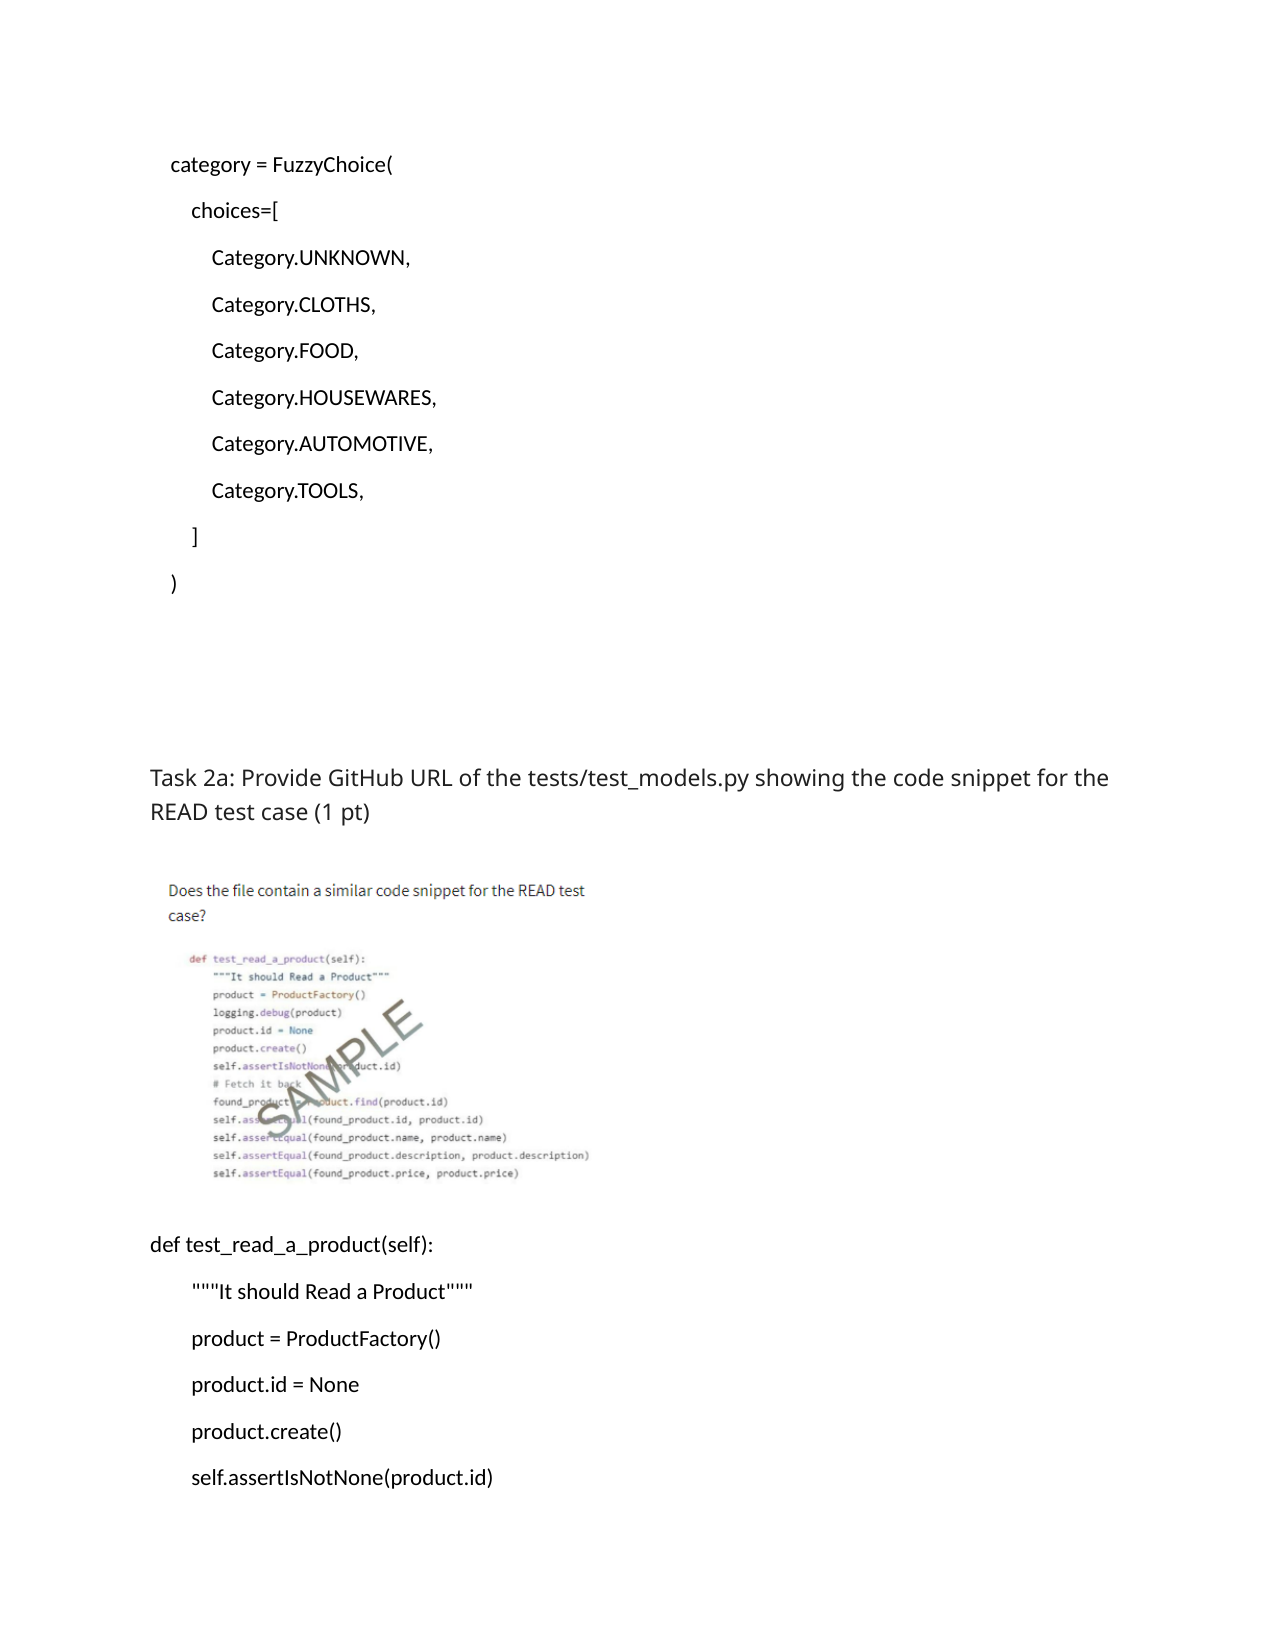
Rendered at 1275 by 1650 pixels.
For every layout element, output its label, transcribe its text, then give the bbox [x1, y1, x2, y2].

text Category.FOOD, [150, 336, 1125, 364]
text """It should Read a Product""" [150, 1277, 1125, 1305]
text ) [150, 569, 1125, 597]
text Category.CLOTHS, [150, 290, 1125, 318]
text Task 2a: Provide GitHub URL of the tests/test_models.py showing the code snippet for the READ test case (1 pt) [150, 762, 1125, 827]
text Category.AUTOMOTIVE, [150, 429, 1125, 457]
text choices=[ [150, 197, 1125, 224]
text Category.HOUSEWARES, [150, 383, 1125, 411]
text product = ProductFactory() [150, 1324, 1125, 1352]
text Category.TOOLS, [150, 476, 1125, 504]
text def test_read_a_product(self): [150, 1231, 1125, 1258]
text Category.UNKNOWN, [150, 243, 1125, 271]
text ] [150, 522, 1125, 551]
text product.id = None [150, 1370, 1125, 1398]
text category = FuzzyChoice( [150, 150, 1125, 178]
text product.create() [150, 1417, 1125, 1445]
text self.assertIsNotNone(product.id) [150, 1463, 1125, 1491]
